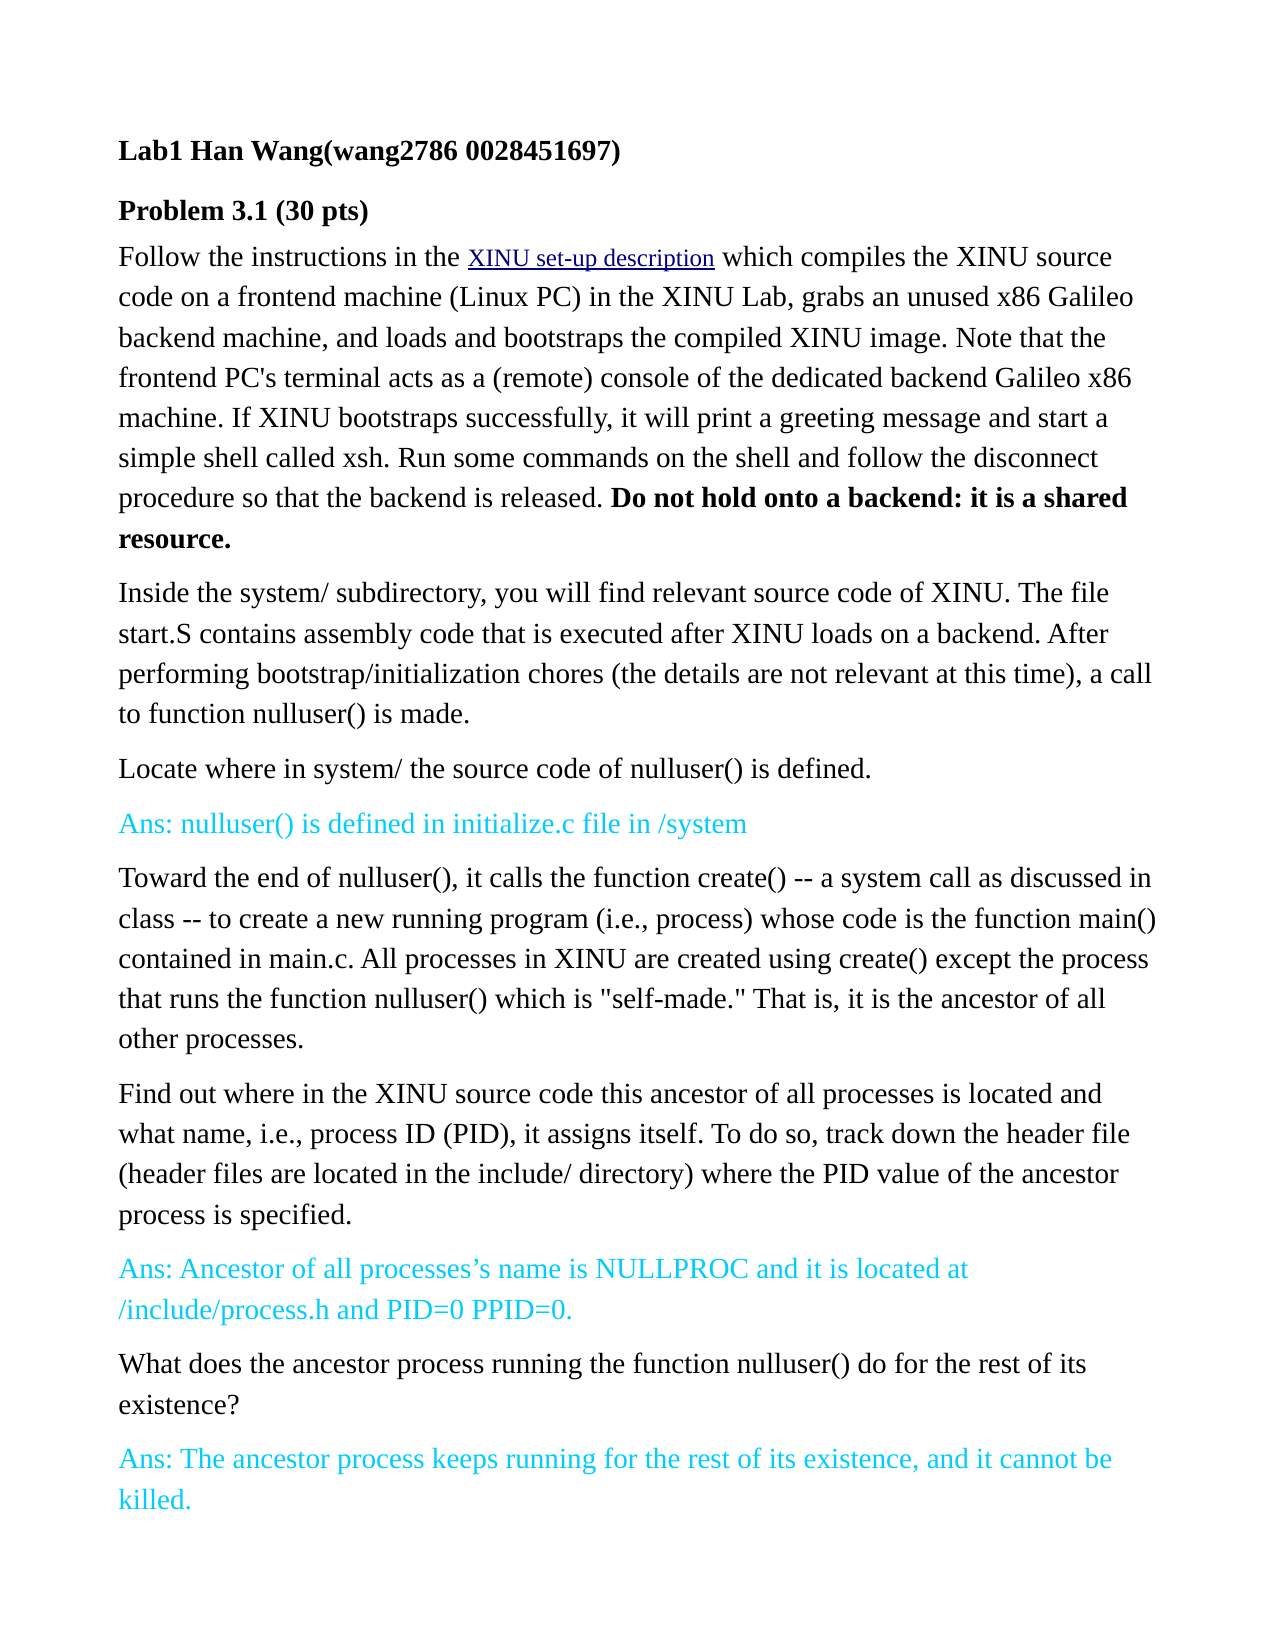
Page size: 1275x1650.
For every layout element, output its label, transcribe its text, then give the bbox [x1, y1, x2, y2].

text Ans: Ancestor of all processes’s name is NULLPROC and it is located at /include/process.h and PID=0 PPID=0. [118, 1252, 1157, 1325]
subtitle Problem 3.1 (30 pts) [118, 193, 1157, 227]
text Follow the instructions in the XINU set-up description which compiles the XINU source code on a frontend machine (Linux PC) in the XINU Lab, grabs an unused x86 Galileo backend machine, and loads and bootstraps the compiled XINU image. Note that the frontend PC's terminal acts as a (remote) console of the dedicated backend Galileo x86 machine. If XINU bootstraps successfully, it will print a greeting message and start a simple shell called xsh. Run some commands on the shell and follow the disconnect procedure so that the backend is released. Do not hold onto a backend: it is a shared resource. [118, 239, 1157, 554]
text Ans: nulluser() is defined in initialize.c file in /system [118, 806, 1157, 839]
text Inside the system/ subdirectory, you will find relevant source code of XINU. The file start.S contains assembly code that is executed after XINU loads on a backend. After performing bootstrap/initialization chores (the details are not relevant at this time), a call to function nulluser() is made. [118, 576, 1157, 730]
text What does the ancestor process running the function nulluser() do for the rest of its existence? [118, 1347, 1157, 1420]
subtitle Lab1 Han Wang(wang2786 0028451697) [118, 133, 1157, 166]
text Toward the end of nulluser(), it calls the function create() -- a system call as discussed in class -- to create a new running program (i.e., process) whose code is the function main() contained in main.c. All processes in XINU are created using create() except the process that runs the function nulluser() which is "self-made." That is, it is the ancestor of all other processes. [118, 861, 1157, 1055]
text Locate where in system/ the source code of nulluser() is defined. [118, 751, 1157, 784]
text Ans: The ancestor process keeps running for the rest of its existence, and it cannot be killed. [118, 1442, 1157, 1515]
text Find out where in the XINU source code this ancestor of all processes is located and what name, i.e., process ID (PID), it assigns itself. To do so, track down the header file (header files are located in the include/ directory) where the PID value of the ancestor process is specified. [118, 1076, 1157, 1230]
